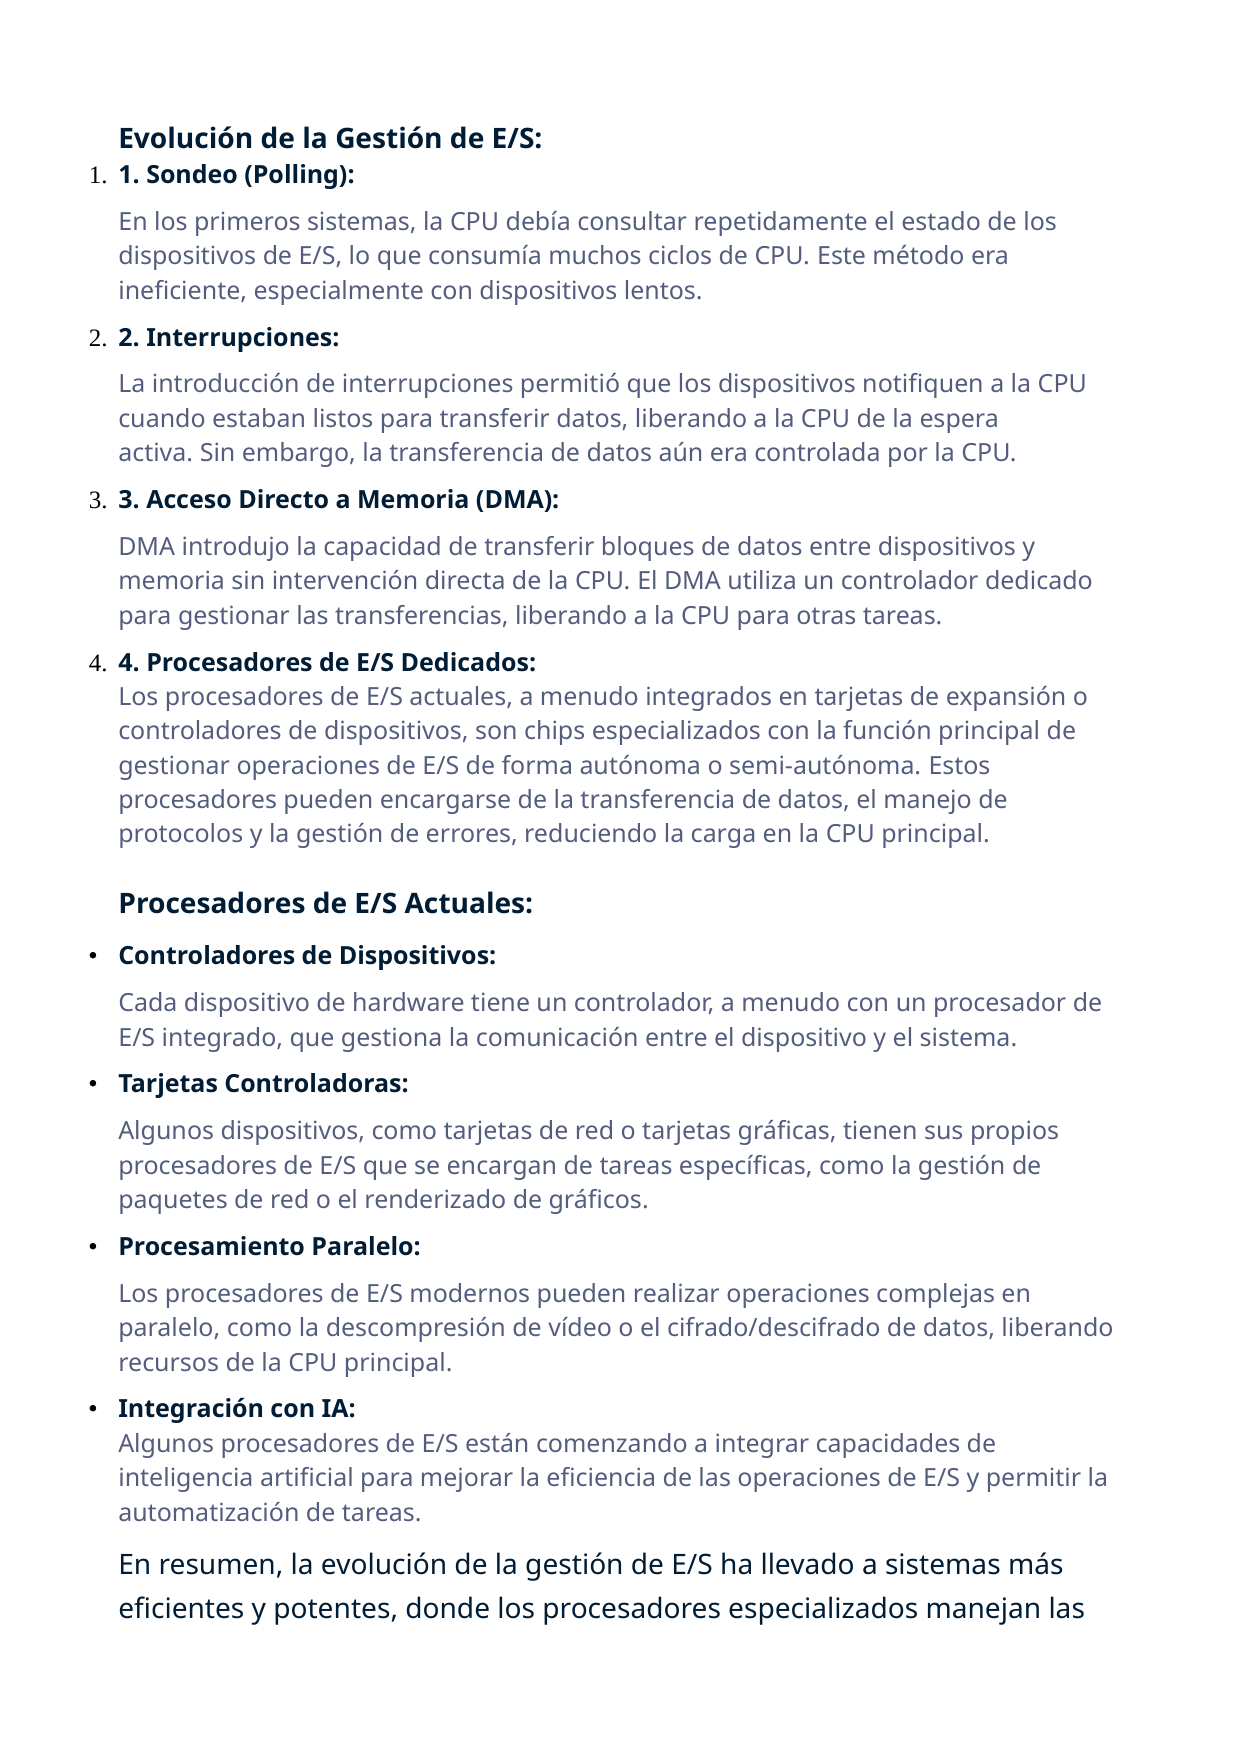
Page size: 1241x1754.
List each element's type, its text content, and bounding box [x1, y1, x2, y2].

list En los primeros sistemas, la CPU debía consultar repetidamente el estado de los dispositivos de E/S, lo que consumía muchos ciclos de CPU. Este método era ineficiente, especialmente con dispositivos lentos. [118, 203, 1122, 306]
list Cada dispositivo de hardware tiene un controlador, a menudo con un procesador de E/S integrado, que gestiona la comunicación entre el dispositivo y el sistema. [118, 984, 1122, 1053]
list Controladores de Dispositivos: [118, 938, 1122, 972]
text Evolución de la Gestión de E/S: [118, 118, 1122, 156]
list 1. Sondeo (Polling): [118, 156, 1122, 191]
list Los procesadores de E/S actuales, a menudo integrados en tarjetas de expansión o controladores de dispositivos, son chips especializados con la función principal de gestionar operaciones de E/S de forma autónoma o semi-autónoma. Estos procesadores pueden encargarse de la transferencia de datos, el manejo de protocolos y la gestión de errores, reduciendo la carga en la CPU principal. [118, 678, 1122, 850]
text Procesadores de E/S Actuales: [118, 881, 1122, 922]
list 4. Procesadores de E/S Dedicados: [118, 644, 1122, 678]
list DMA introdujo la capacidad de transferir bloques de datos entre dispositivos y memoria sin intervención directa de la CPU. El DMA utiliza un controlador dedicado para gestionar las transferencias, liberando a la CPU para otras tareas. [118, 528, 1122, 631]
list Los procesadores de E/S modernos pueden realizar operaciones complejas en paralelo, como la descompresión de vídeo o el cifrado/descifrado de datos, liberando recursos de la CPU principal. [118, 1275, 1122, 1378]
list Algunos dispositivos, como tarjetas de red o tarjetas gráficas, tienen sus propios procesadores de E/S que se encargan de tareas específicas, como la gestión de paquetes de red o el renderizado de gráficos. [118, 1113, 1122, 1216]
list La introducción de interrupciones permitió que los dispositivos notifiquen a la CPU cuando estaban listos para transferir datos, liberando a la CPU de la espera activa. Sin embargo, la transferencia de datos aún era controlada por la CPU. [118, 366, 1122, 469]
list Integración con IA: [118, 1391, 1122, 1425]
list Algunos procesadores de E/S están comenzando a integrar capacidades de inteligencia artificial para mejorar la eficiencia de las operaciones de E/S y permitir la automatización de tareas. [118, 1425, 1122, 1528]
text En resumen, la evolución de la gestión de E/S ha llevado a sistemas más eficientes y potentes, donde los procesadores especializados manejan las [118, 1544, 1122, 1626]
list 3. Acceso Directo a Memoria (DMA): [118, 481, 1122, 516]
list Procesamiento Paralelo: [118, 1228, 1122, 1263]
list Tarjetas Controladoras: [118, 1066, 1122, 1100]
list 2. Interrupciones: [118, 319, 1122, 353]
